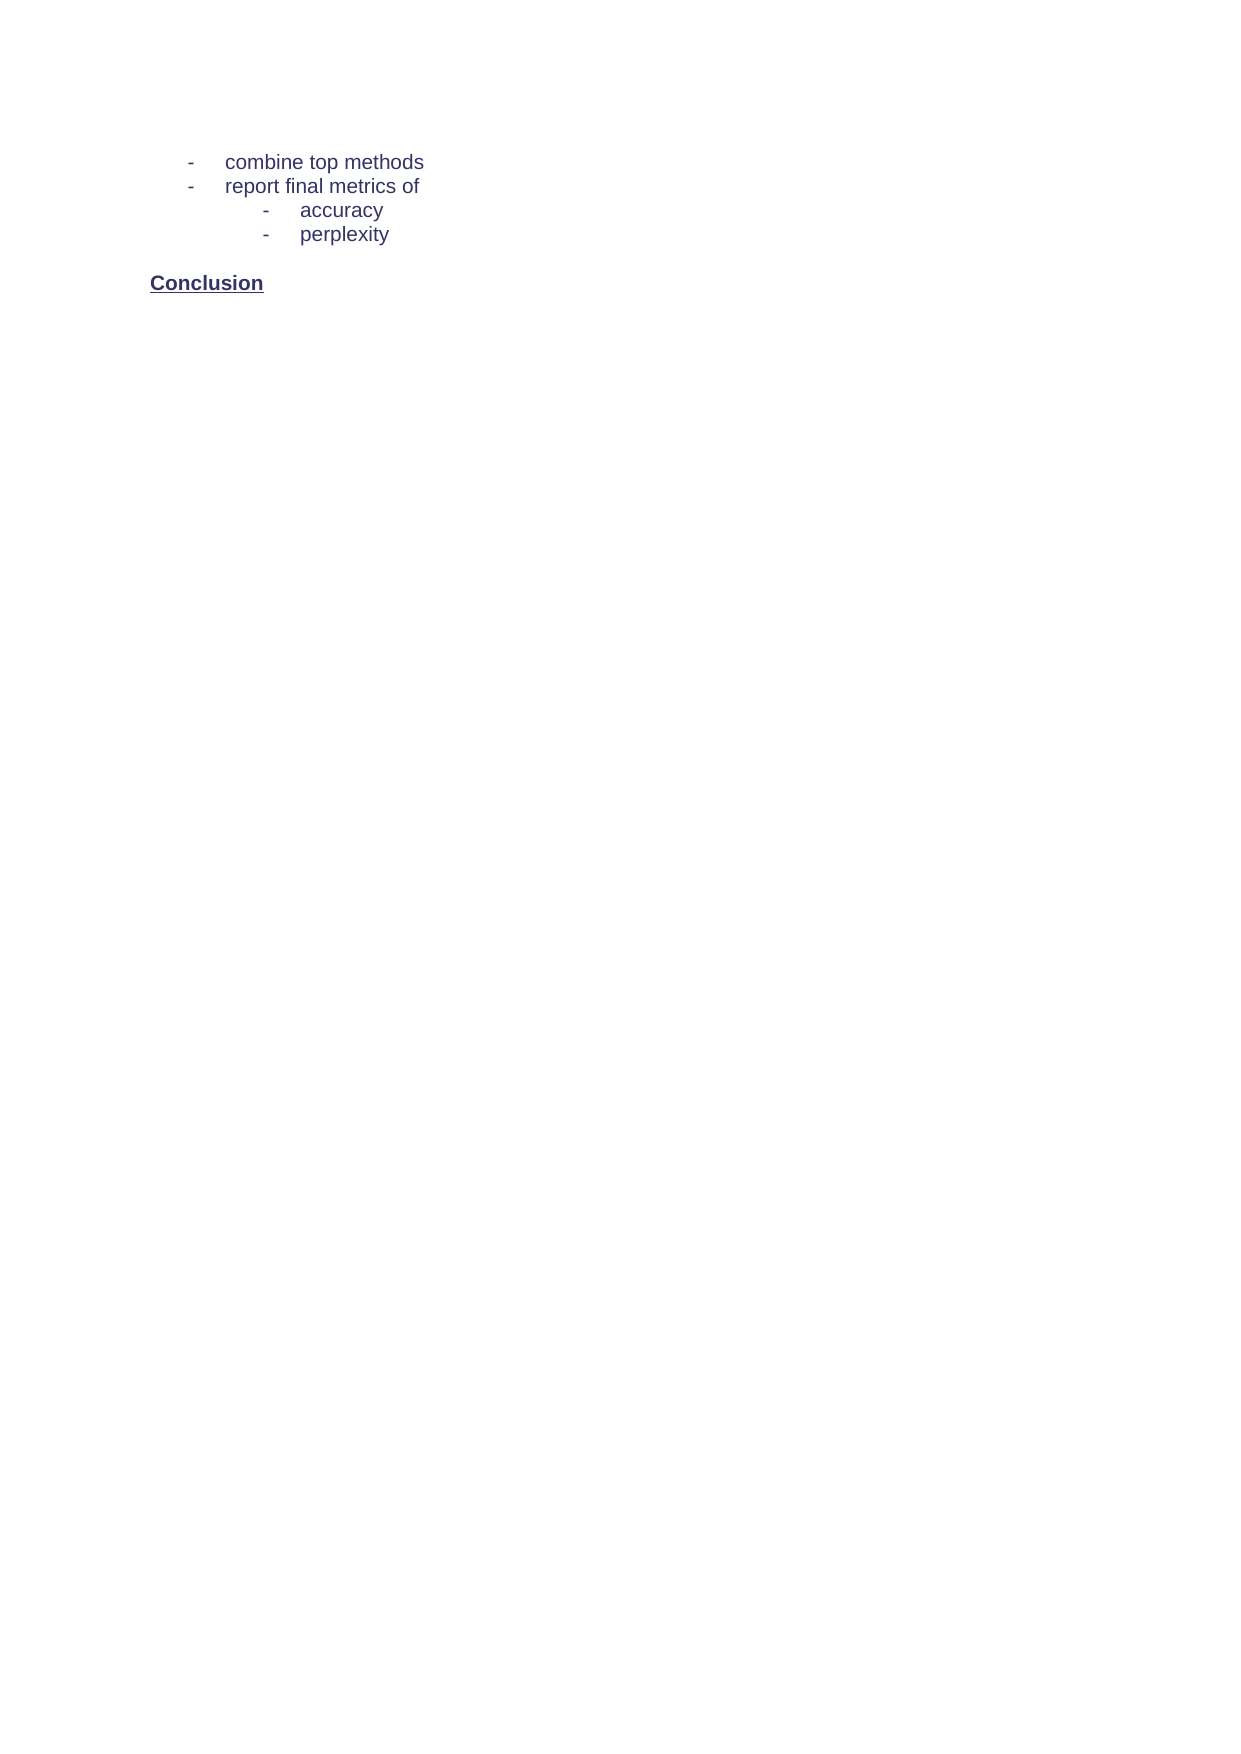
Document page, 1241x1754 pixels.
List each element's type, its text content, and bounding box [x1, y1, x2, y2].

text Conclusion [150, 271, 1090, 295]
list perplexity [262, 222, 1090, 246]
list combine top methods [187, 150, 1090, 174]
list report final metrics of [187, 174, 1090, 198]
list accuracy [262, 198, 1090, 222]
